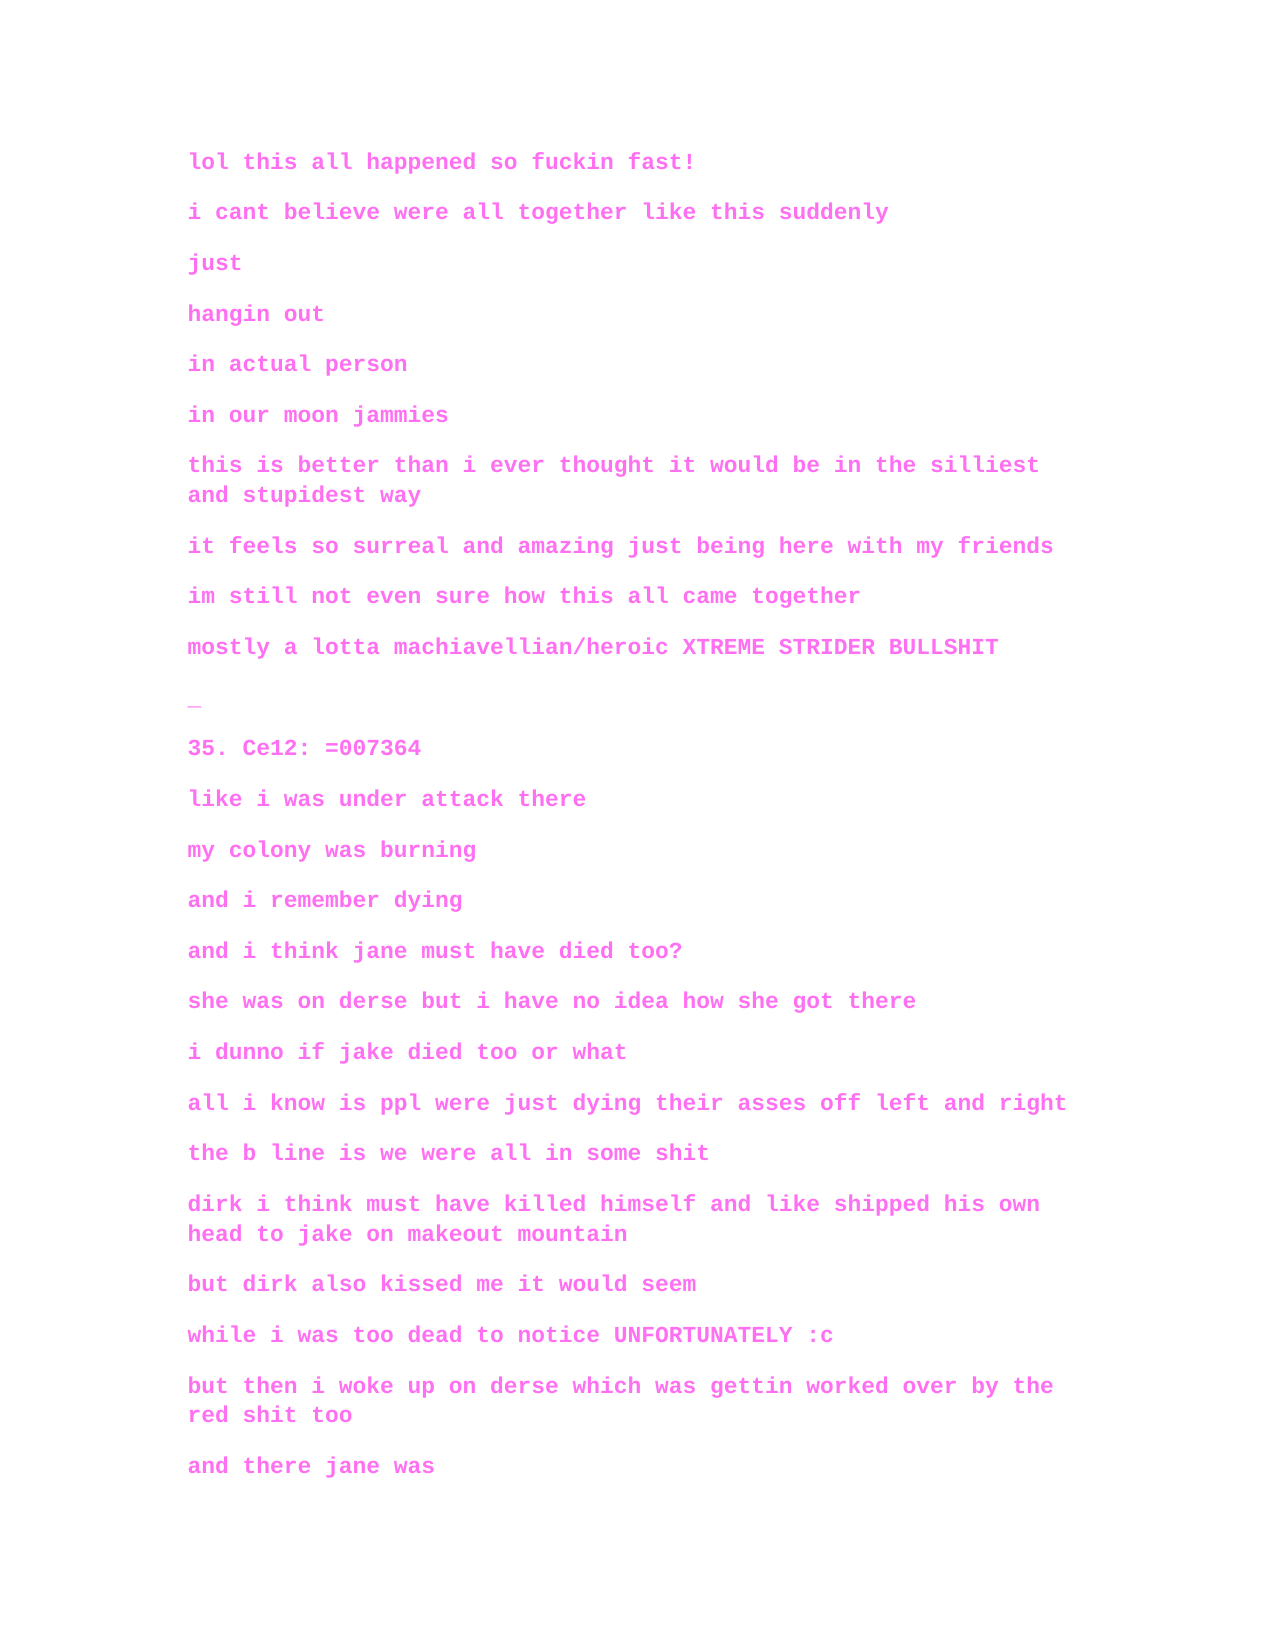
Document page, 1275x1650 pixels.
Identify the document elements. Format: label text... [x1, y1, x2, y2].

text the b line is we were all in some shit [187, 1142, 1087, 1168]
text in actual person [187, 352, 1087, 378]
text 35. Ce12: =007364 [187, 737, 1087, 763]
text and i remember dying [187, 888, 1087, 914]
text while i was too dead to notice UNFORTUNATELY :c [187, 1323, 1087, 1349]
text it feels so surreal and amazing just being here with my friends [187, 534, 1087, 560]
text _ [187, 686, 1087, 712]
text in our moon jammies [187, 403, 1087, 429]
text my colony was burning [187, 838, 1087, 864]
text i dunno if jake died too or what [187, 1040, 1087, 1066]
text hangin out [187, 302, 1087, 328]
text just [187, 251, 1087, 277]
text lol this all happened so fuckin fast! [187, 150, 1087, 176]
text she was on derse but i have no idea how she got there [187, 990, 1087, 1016]
text dirk i think must have killed himself and like shipped his own head to jake on makeout mountain [187, 1192, 1087, 1248]
text this is better than i ever thought it would be in the silliest and stupidest way [187, 454, 1087, 509]
text im still not even sure how this all came together [187, 585, 1087, 611]
text i cant believe were all together like this suddenly [187, 201, 1087, 227]
text like i was under attack there [187, 787, 1087, 813]
text but then i woke up on derse which was gettin worked over by the red shit too [187, 1374, 1087, 1430]
text mostly a lotta machiavellian/heroic XTREME STRIDER BULLSHIT [187, 635, 1087, 661]
text but dirk also kissed me it would seem [187, 1273, 1087, 1299]
text and i think jane must have died too? [187, 939, 1087, 965]
text and there jane was [187, 1454, 1087, 1480]
text all i know is ppl were just dying their asses off left and right [187, 1091, 1087, 1117]
